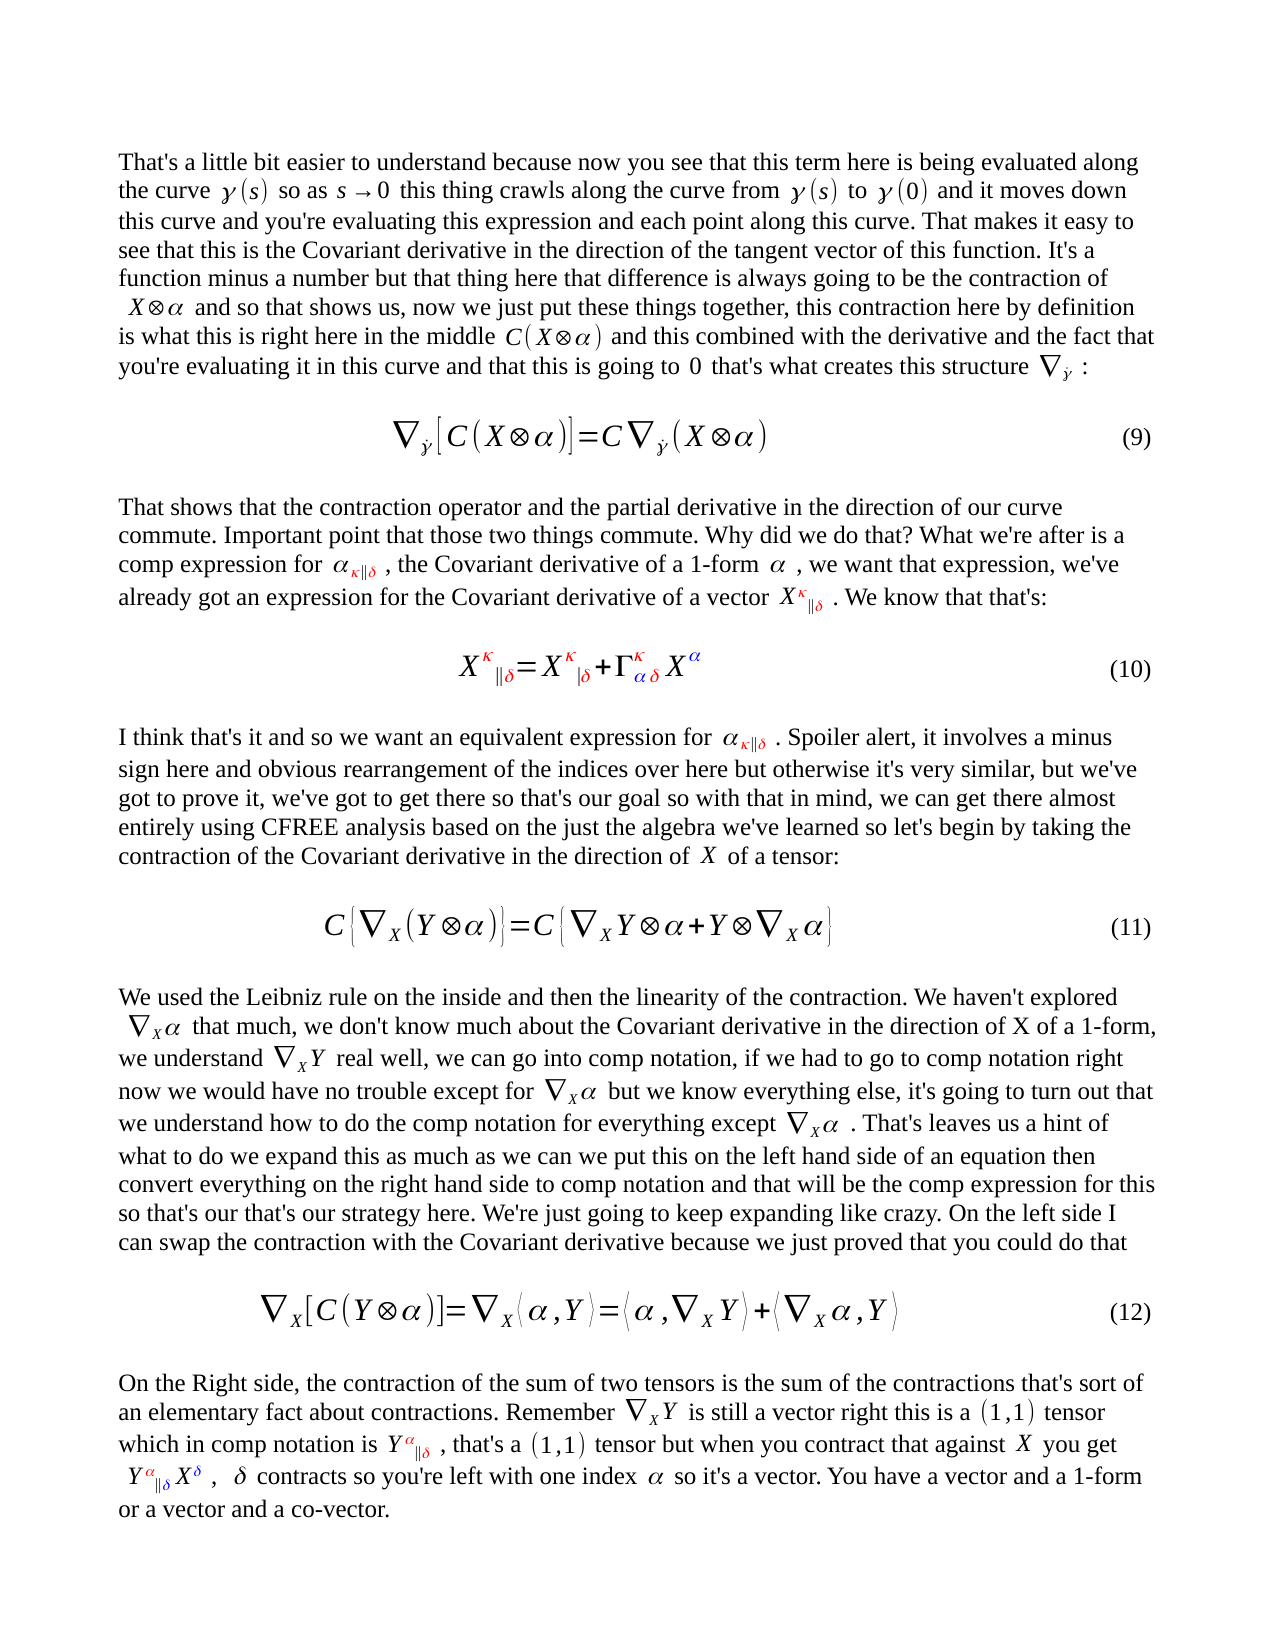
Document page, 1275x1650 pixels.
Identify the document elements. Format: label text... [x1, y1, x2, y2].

table_header [118, 1285, 1041, 1339]
table_header (11) [1041, 898, 1157, 954]
table_header [118, 410, 1041, 463]
text We used the Leibniz rule on the inside and then the linearity of the contraction. We haven't exploredthat much, we don't know much about the Covariant derivative in the direction of X of a 1-form, we understandreal well, we can go into comp notation, if we had to go to comp notation right now we would have no trouble except forbut we know everything else, it's going to turn out that we understand how to do the comp notation for everything except. That's leaves us a hint of what to do we expand this as much as we can we put this on the left hand side of an equation then convert everything on the right hand side to comp notation and that will be the comp expression for this so that's our that's our strategy here. We're just going to keep expanding like crazy. On the left side I can swap the contraction with the Covariant derivative because we just proved that you could do that [118, 982, 1157, 1256]
table_header [118, 643, 1041, 693]
table_header (10) [1041, 643, 1157, 693]
text I think that's it and so we want an equivalent expression for. Spoiler alert, it involves a minus sign here and obvious rearrangement of the indices over here but otherwise it's very similar, but we've got to prove it, we've got to get there so that's our goal so with that in mind, we can get there almost entirely using CFREE analysis based on the just the algebra we've learned so let's begin by taking the contraction of the Covariant derivative in the direction ofof a tensor: [118, 722, 1157, 869]
text That's a little bit easier to understand because now you see that this term here is being evaluated along the curveso asthis thing crawls along the curve fromtoand it moves down this curve and you're evaluating this expression and each point along this curve. That makes it easy to see that this is the Covariant derivative in the direction of the tangent vector of this function. It's a function minus a number but that thing here that difference is always going to be the contraction ofand so that shows us, now we just put these things together, this contraction here by definition is what this is right here in the middleand this combined with the derivative and the fact that you're evaluating it in this curve and that this is going tothat's what creates this structure: [118, 147, 1157, 382]
text That shows that the contraction operator and the partial derivative in the direction of our curve commute. Important point that those two things commute. Why did we do that? What we're after is a comp expression for, the Covariant derivative of a 1-form, we want that expression, we've already got an expression for the Covariant derivative of a vector. We know that that's: [118, 492, 1157, 614]
table_header [118, 898, 1041, 954]
text On the Right side, the contraction of the sum of two tensors is the sum of the contractions that's sort of an elementary fact about contractions. Rememberis still a vector right this is atensor which in comp notation is, that's atensor but when you contract that againstyou get, contracts so you're left with one indexso it's a vector. You have a vector and a 1-form or a vector and a co-vector. [118, 1368, 1157, 1522]
table_header (9) [1041, 410, 1157, 463]
table_header (12) [1041, 1285, 1157, 1339]
